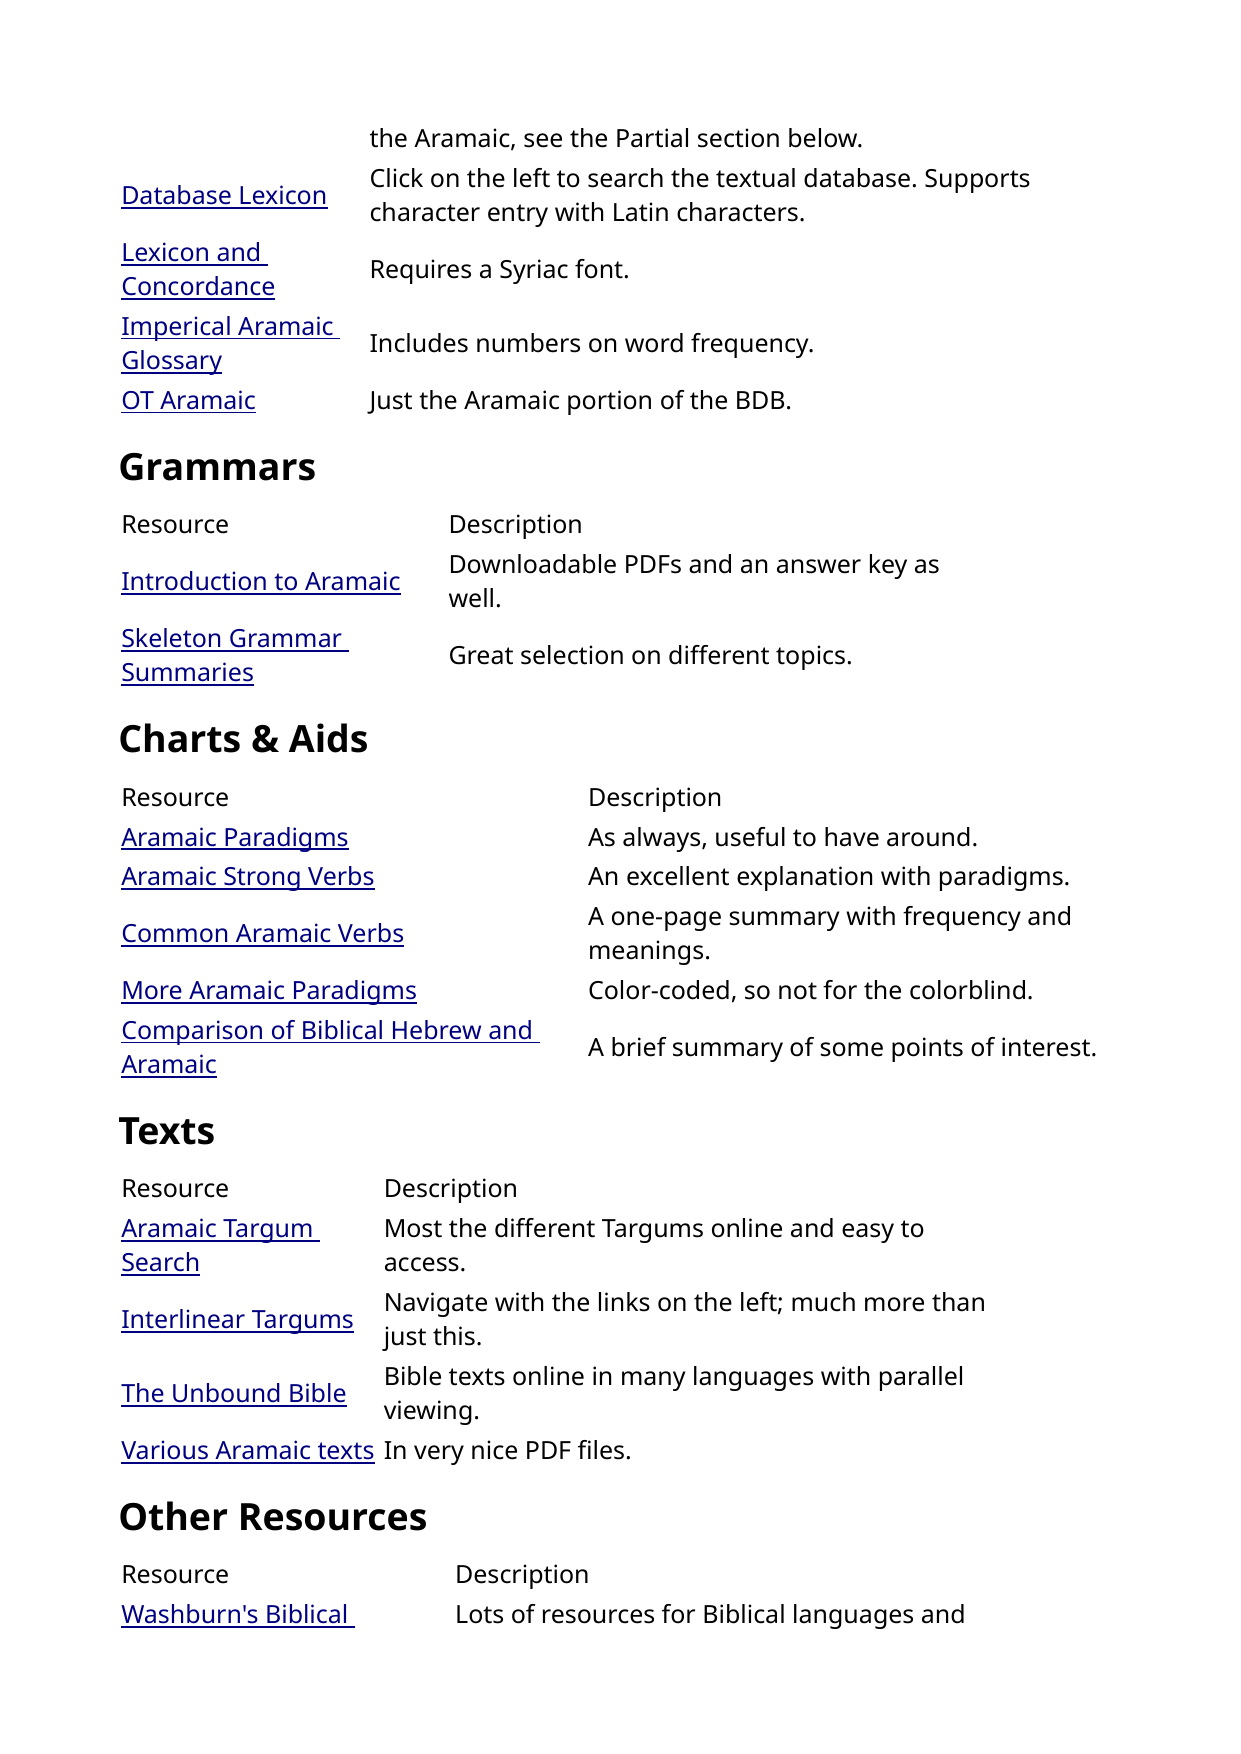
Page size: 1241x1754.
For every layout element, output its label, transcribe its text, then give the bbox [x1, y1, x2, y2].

table_cell Interlinear Targums [118, 1282, 381, 1356]
table_cell Navigate with the links on the left; much more than just this. [381, 1282, 1009, 1356]
table_header Resource [118, 776, 585, 816]
table_cell Skeleton Grammar Summaries [118, 618, 445, 692]
table_cell Just the Aramaic portion of the BDB. [366, 380, 1122, 420]
table_header Resource [118, 1168, 381, 1208]
table_cell Lexicon and Concordance [118, 232, 366, 306]
table_cell An excellent explanation with paradigms. [585, 856, 1122, 896]
table_cell Lots of resources for Biblical languages and [452, 1594, 981, 1634]
table_header Resource [118, 1554, 452, 1594]
table_cell the Aramaic, see the Partial section below. [366, 118, 1122, 158]
table_cell Click on the left to search the textual database. Supports character entry with Latin characters. [366, 158, 1122, 232]
subtitle Grammars [118, 441, 1122, 492]
subtitle Texts [118, 1105, 1122, 1156]
table_cell Great selection on different topics. [445, 618, 949, 692]
subtitle Other Resources [118, 1491, 1122, 1542]
table_cell Aramaic Strong Verbs [118, 856, 585, 896]
table_cell As always, useful to have around. [585, 816, 1122, 856]
table_cell Bible texts online in many languages with parallel viewing. [381, 1356, 1009, 1430]
table_cell Aramaic Paradigms [118, 816, 585, 856]
subtitle Charts & Aids [118, 713, 1122, 764]
table_header Description [452, 1554, 981, 1594]
table_cell Introduction to Aramaic [118, 544, 445, 618]
table_cell Downloadable PDFs and an answer key as well. [445, 544, 949, 618]
table_cell A brief summary of some points of interest. [585, 1010, 1122, 1084]
table_header Resource [118, 504, 445, 544]
table_cell More Aramaic Paradigms [118, 970, 585, 1010]
table_header Description [585, 776, 1122, 816]
table_cell Aramaic Targum Search [118, 1208, 381, 1282]
table_cell Color-coded, so not for the colorblind. [585, 970, 1122, 1010]
table_cell In very nice PDF files. [381, 1430, 1009, 1470]
table_cell Database Lexicon [118, 158, 366, 232]
table_cell Comparison of Biblical Hebrew and Aramaic [118, 1010, 585, 1084]
table_cell The Unbound Bible [118, 1356, 381, 1430]
table_cell Most the different Targums online and easy to access. [381, 1208, 1009, 1282]
table_cell [118, 118, 366, 158]
table_header Description [381, 1168, 1009, 1208]
table_cell Washburn's Biblical [118, 1594, 452, 1634]
table_cell Various Aramaic texts [118, 1430, 381, 1470]
table_cell Imperical Aramaic Glossary [118, 306, 366, 380]
table_cell Common Aramaic Verbs [118, 896, 585, 970]
table_cell Includes numbers on word frequency. [366, 306, 1122, 380]
table_cell A one-page summary with frequency and meanings. [585, 896, 1122, 970]
table_cell Requires a Syriac font. [366, 232, 1122, 306]
table_header Description [445, 504, 949, 544]
table_cell OT Aramaic [118, 380, 366, 420]
